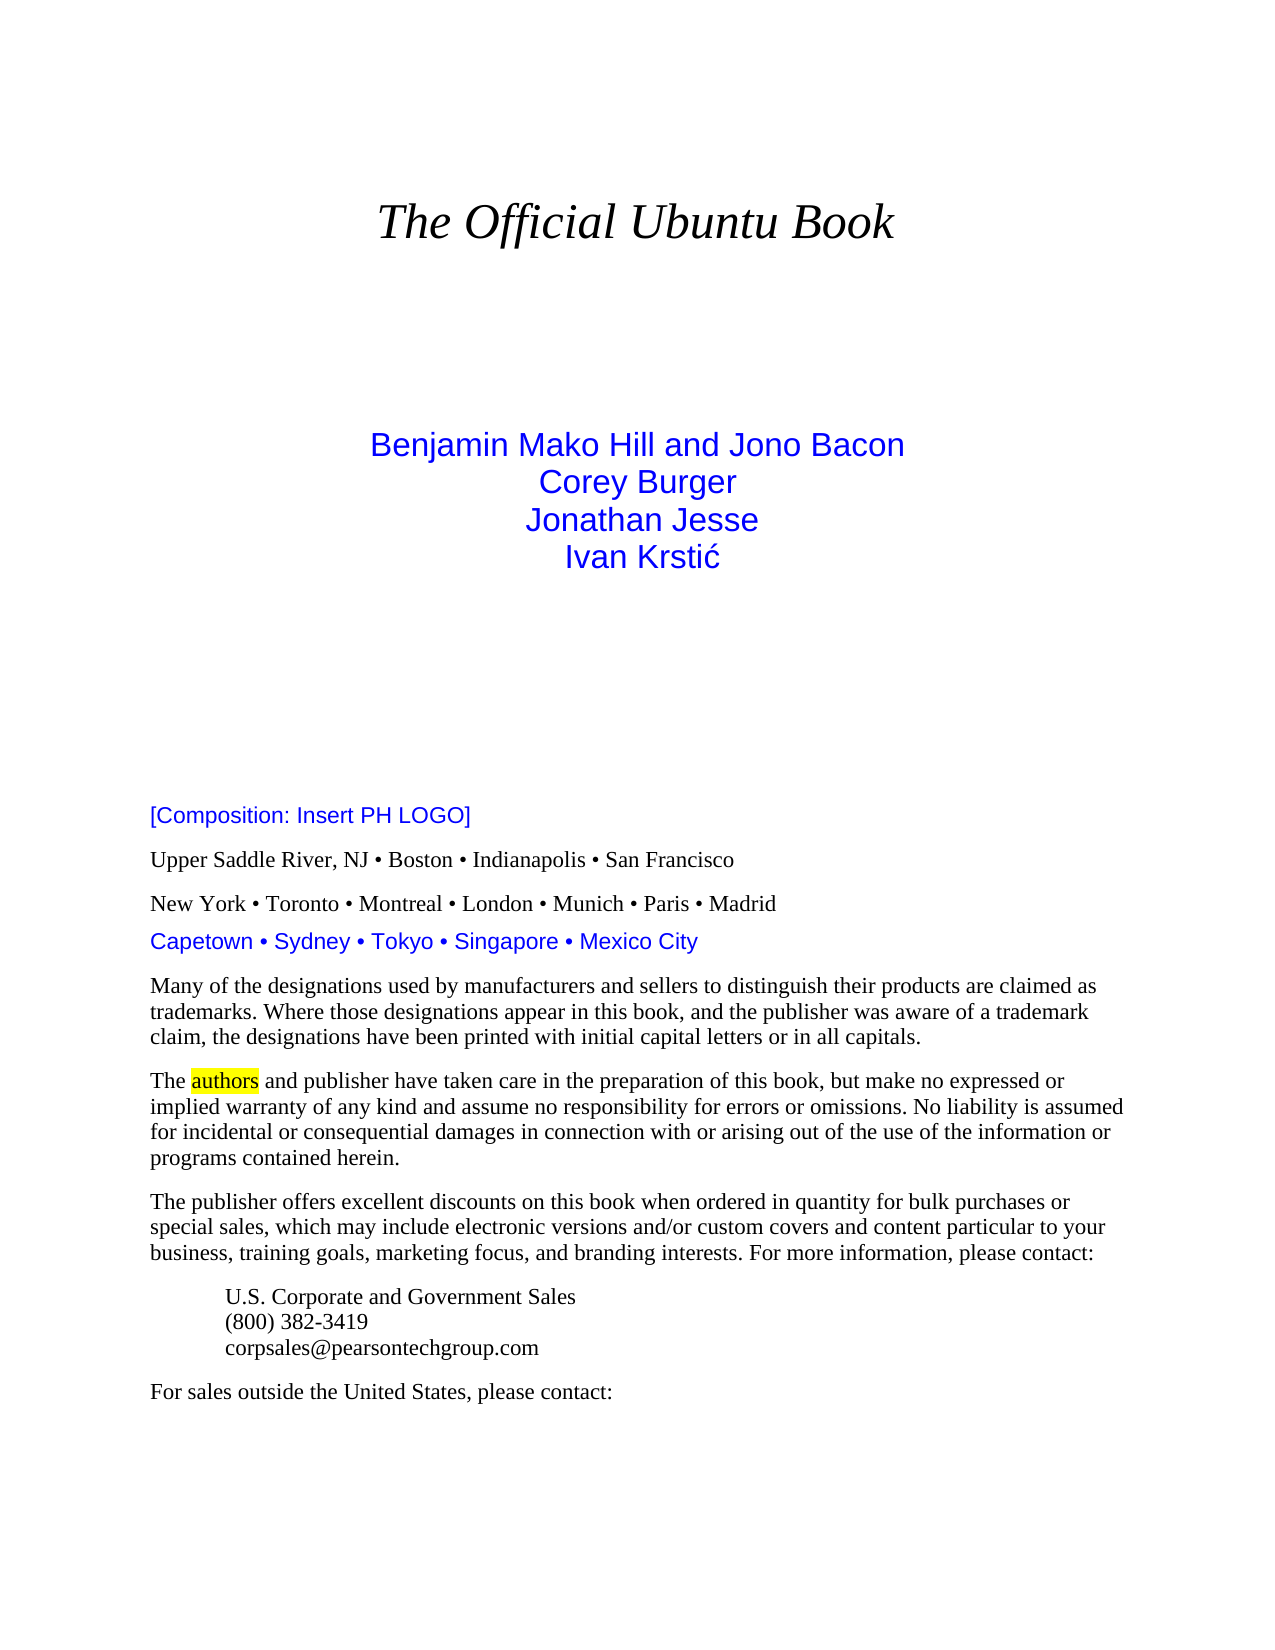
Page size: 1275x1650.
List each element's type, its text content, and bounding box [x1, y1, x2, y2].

text Many of the designations used by manufacturers and sellers to distinguish their products are claimed as trademarks. Where those designations appear in this book, and the publisher was aware of a trademark claim, the designations have been printed with initial capital letters or in all capitals. [150, 973, 1125, 1049]
text U.S. Corporate and Government Sales (800) 382-3419 corpsales@pearsontechgroup.com [225, 1284, 1125, 1360]
text [Composition: Insert PH LOGO] [150, 802, 1125, 828]
text The publisher offers excellent discounts on this book when ordered in quantity for bulk purchases or special sales, which may include electronic versions and/or custom covers and content particular to your business, training goals, marketing focus, and branding interests. For more information, please contact: [150, 1189, 1125, 1265]
text Corey Burger Jonathan Jesse Ivan Krstić [150, 463, 1125, 575]
text Upper Saddle River, NJ • Boston • Indianapolis • San Francisco [150, 847, 1125, 872]
text Capetown • Sydney • Tokyo • Singapore • Mexico City [150, 929, 1125, 954]
text New York • Toronto • Montreal • London • Munich • Paris • Madrid [150, 891, 1125, 916]
text Benjamin Mako Hill and Jono Bacon [150, 426, 1125, 463]
title The Official Ubuntu Book [150, 194, 1125, 249]
text For sales outside the United States, please contact: [150, 1379, 1125, 1404]
text The authors and publisher have taken care in the preparation of this book, but make no expressed or implied warranty of any kind and assume no responsibility for errors or omissions. No liability is assumed for incidental or consequential damages in connection with or arising out of the use of the information or programs contained herein. [150, 1068, 1125, 1170]
